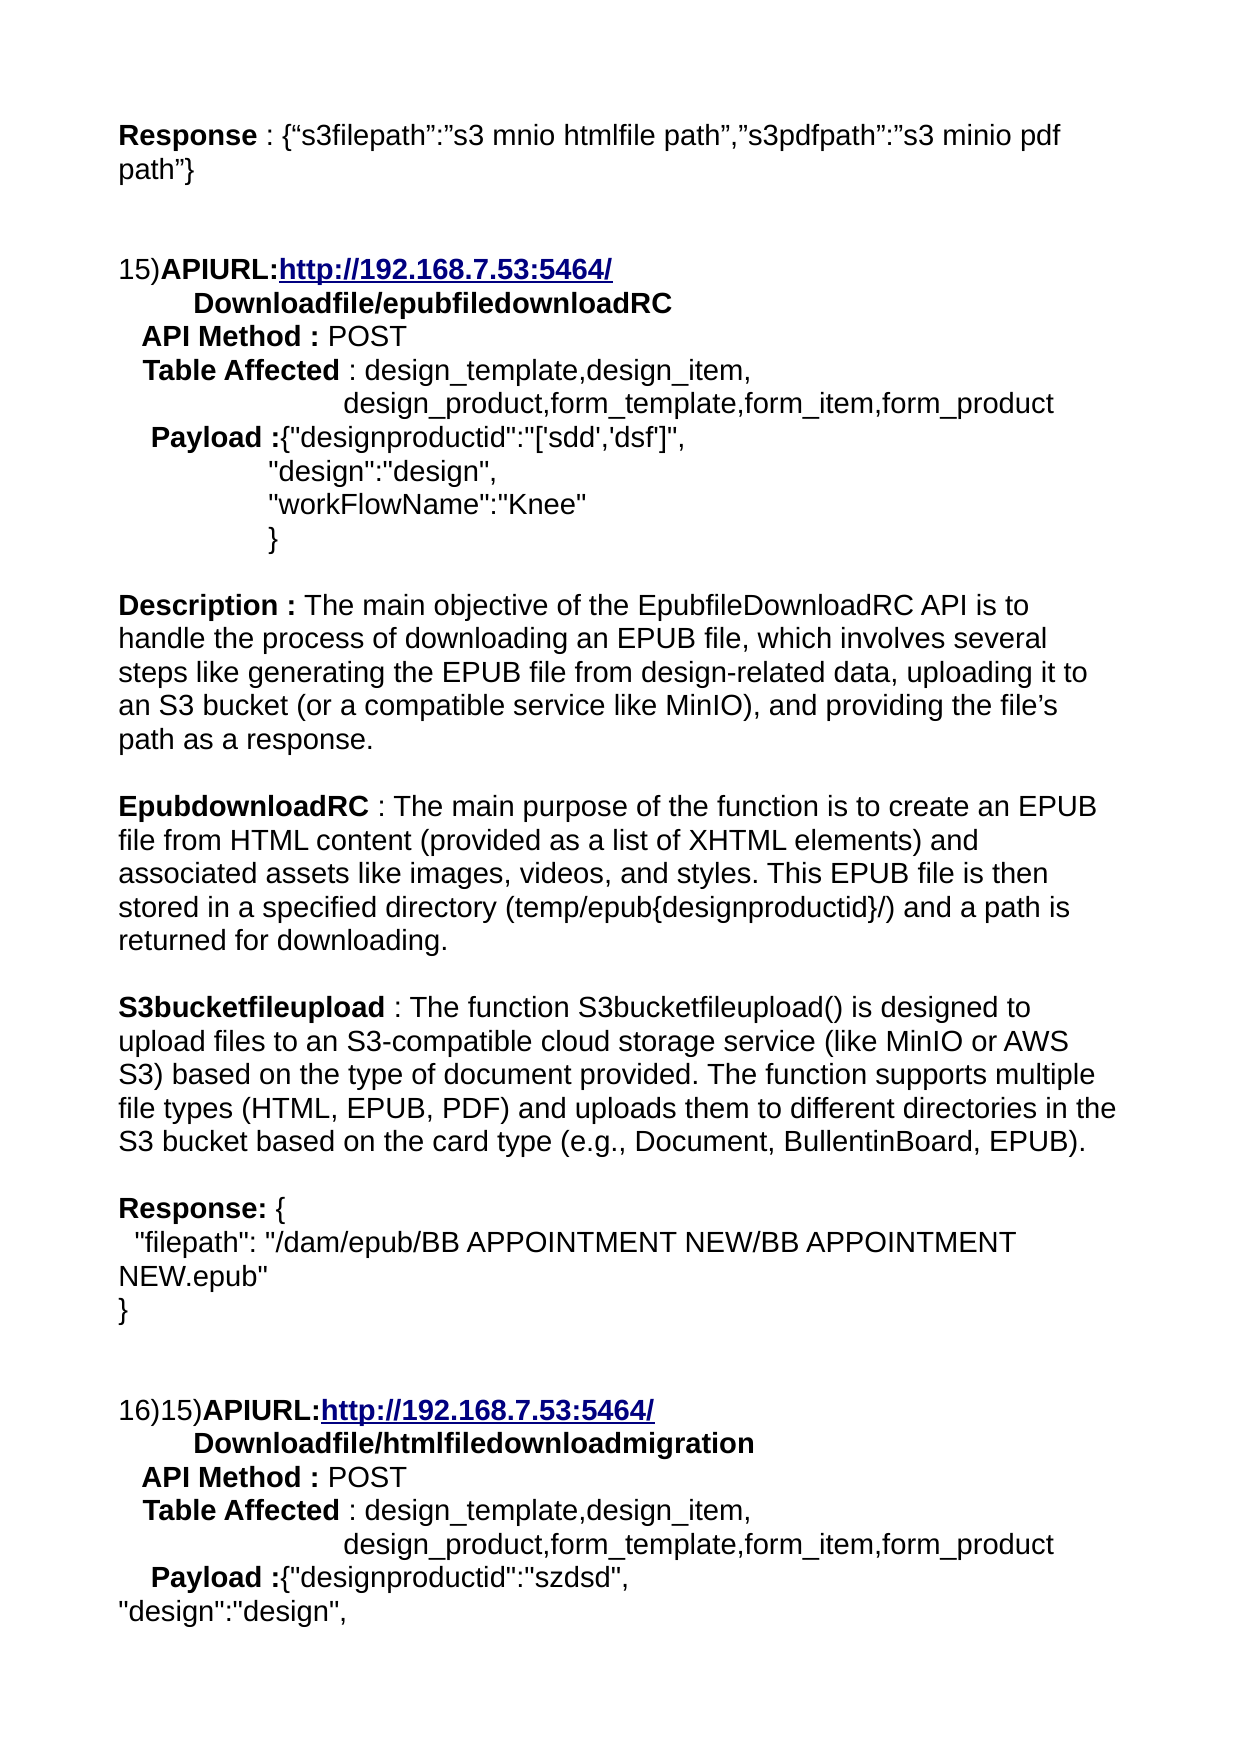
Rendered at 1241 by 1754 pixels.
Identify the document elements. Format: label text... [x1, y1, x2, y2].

text } [118, 521, 1122, 554]
text Response : {“s3filepath”:”s3 mnio htmlfile path”,”s3pdfpath”:”s3 minio pdf path”} [118, 118, 1122, 185]
text 16)15)APIURL:http://192.168.7.53:5464/ Downloadfile/htmlfiledownloadmigration [118, 1393, 1122, 1460]
text design_product,form_template,form_item,form_product [118, 1527, 1122, 1560]
text "design":"design", [118, 453, 1122, 487]
text Response: { [118, 1191, 1122, 1225]
text "design":"design", [118, 1594, 1122, 1627]
text S3bucketfileupload : The function S3bucketfileupload() is designed to upload files to an S3-compatible cloud storage service (like MinIO or AWS S3) based on the type of document provided. The function supports multiple file types (HTML, EPUB, PDF) and uploads them to different directories in the S3 bucket based on the card type (e.g., Document, BullentinBoard, EPUB). [118, 990, 1122, 1158]
text EpubdownloadRC : The main purpose of the function is to create an EPUB file from HTML content (provided as a list of XHTML elements) and associated assets like images, videos, and styles. This EPUB file is then stored in a specified directory (temp/epub{designproductid}/) and a path is returned for downloading. [118, 789, 1122, 957]
text Description : The main objective of the EpubfileDownloadRC API is to handle the process of downloading an EPUB file, which involves several steps like generating the EPUB file from design-related data, uploading it to an S3 bucket (or a compatible service like MinIO), and providing the file’s path as a response. [118, 588, 1122, 755]
text "filepath": "/dam/epub/BB APPOINTMENT NEW/BB APPOINTMENT NEW.epub" [118, 1225, 1122, 1292]
text Payload :{"designproductid":"szdsd", [118, 1560, 1122, 1594]
text Table Affected : design_template,design_item, [118, 353, 1122, 386]
text Payload :{"designproductid":"['sdd','dsf']", [118, 420, 1122, 453]
text } [118, 1292, 1122, 1326]
text API Method : POST [118, 1460, 1122, 1493]
text API Method : POST [118, 319, 1122, 353]
text design_product,form_template,form_item,form_product [118, 386, 1122, 420]
text 15)APIURL:http://192.168.7.53:5464/ Downloadfile/epubfiledownloadRC [118, 252, 1122, 319]
text "workFlowName":"Knee" [118, 487, 1122, 521]
text Table Affected : design_template,design_item, [118, 1493, 1122, 1527]
